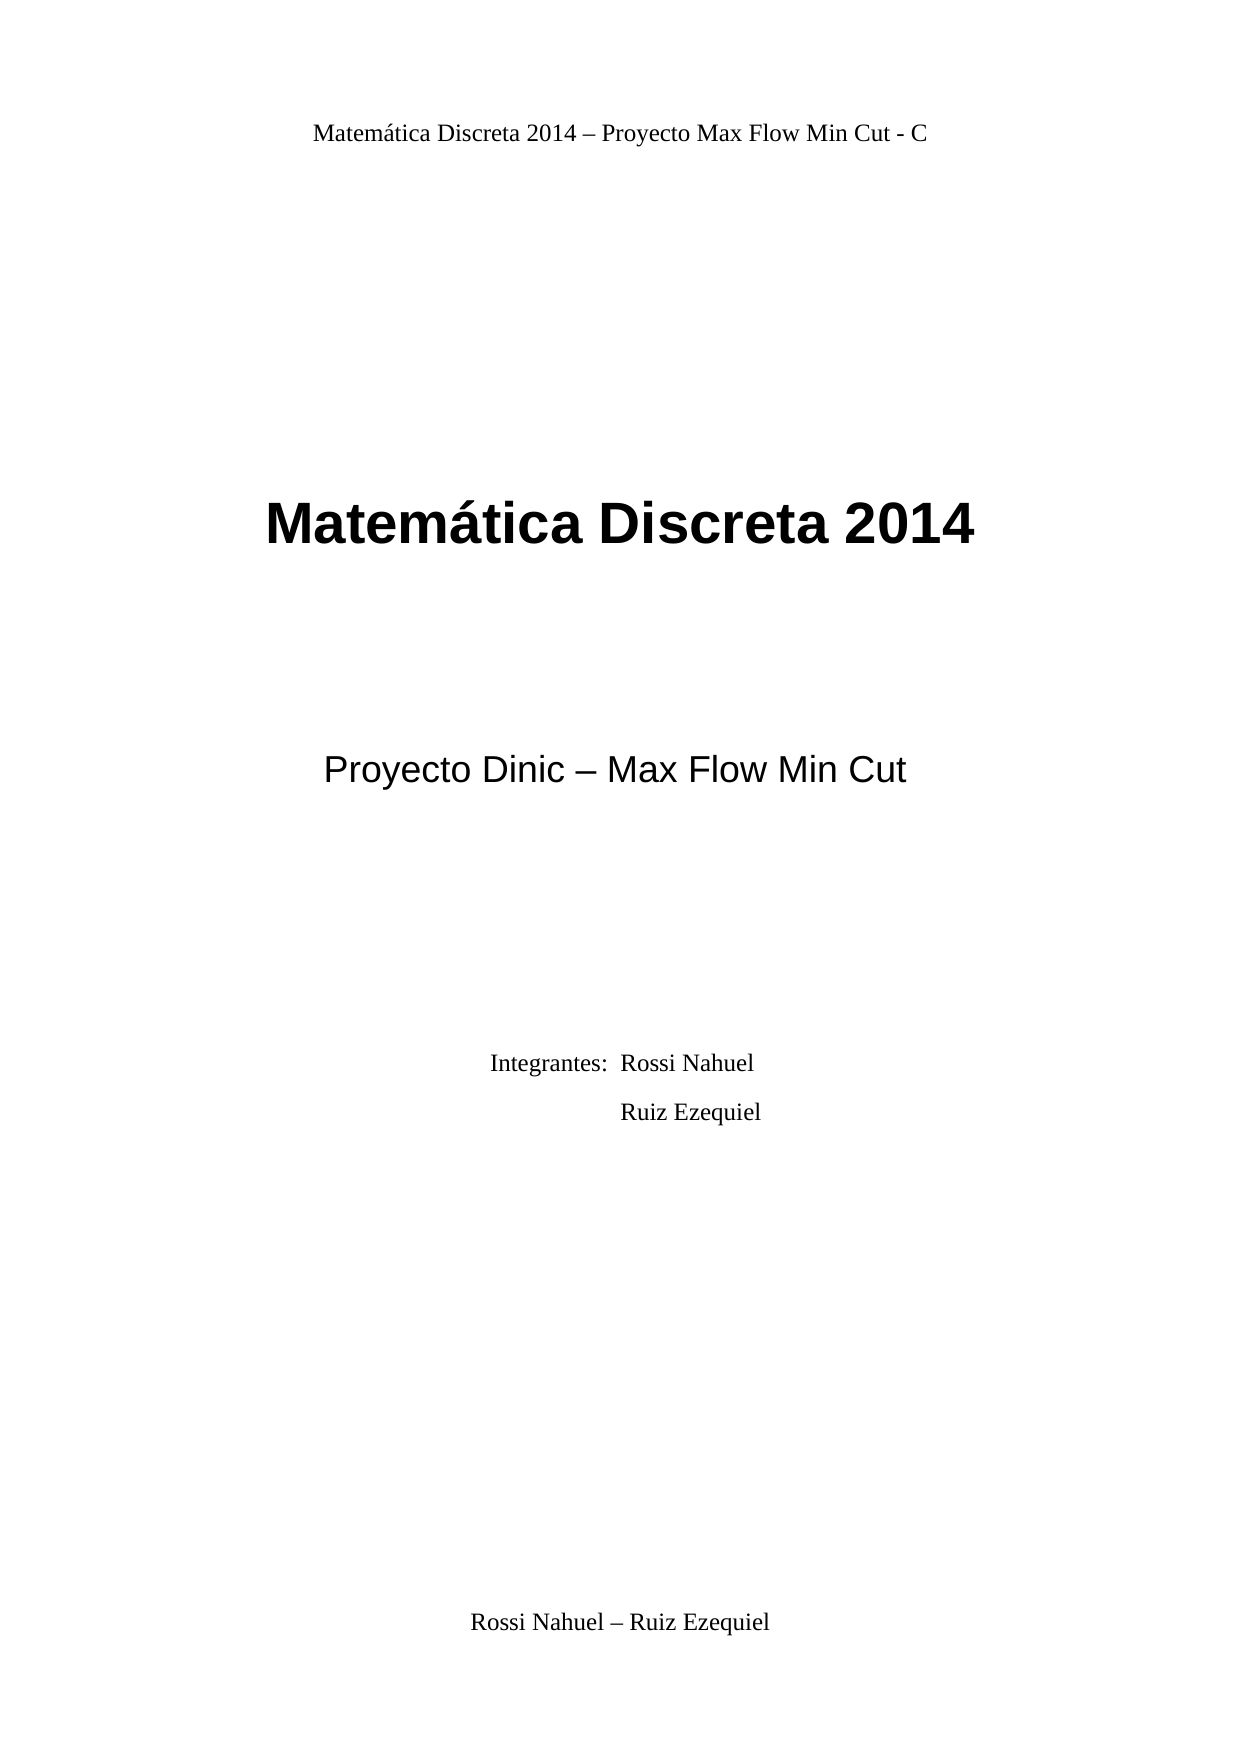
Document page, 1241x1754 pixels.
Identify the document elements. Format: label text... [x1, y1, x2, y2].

text Rossi Nahuel [620, 1048, 1122, 1077]
title Matemática Discreta 2014 [118, 488, 1122, 555]
text Ruiz Ezequiel [620, 1097, 1122, 1126]
subtitle Proyecto Dinic – Max Flow Min Cut [118, 747, 1122, 790]
text Integrantes: [118, 1048, 620, 1077]
